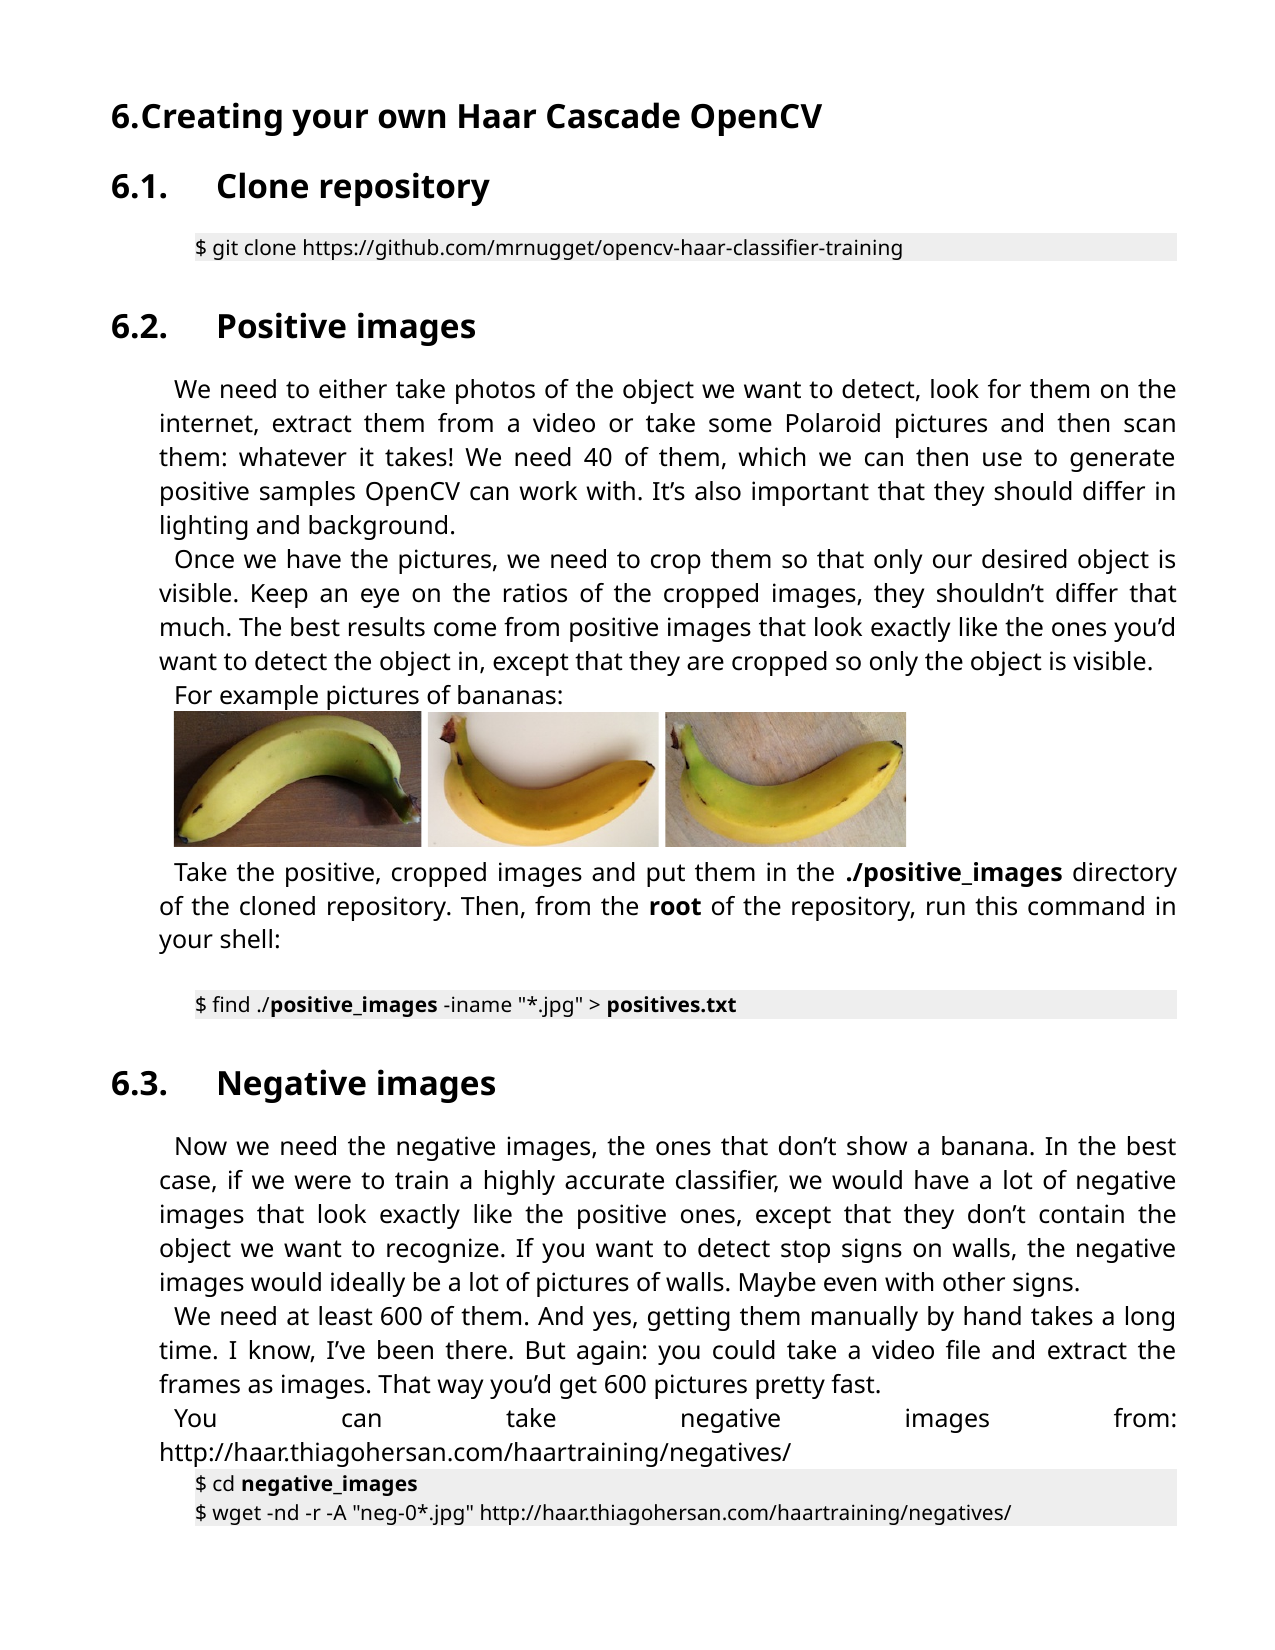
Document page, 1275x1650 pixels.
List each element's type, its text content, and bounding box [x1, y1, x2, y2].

text Once we have the pictures, we need to crop them so that only our desired object is visible. Keep an eye on the ratios of the cropped images, they shouldn’t differ that much. The best results come from positive images that look exactly like the ones you’d want to detect the object in, except that they are cropped so only the object is visible. [159, 542, 1177, 678]
text We need to either take photos of the object we want to detect, look for them on the internet, extract them from a video or take some Polaroid pictures and then scan them: whatever it takes! We need 40 of them, which we can then use to generate positive samples OpenCV can work with. It’s also important that they should differ in lighting and background. [159, 372, 1177, 542]
subtitle Positive images [111, 302, 1177, 348]
text $ git clone https://github.com/mrnugget/opencv-haar-classifier-training [195, 233, 1177, 261]
text $ find ./positive_images -iname "*.jpg" > positives.txt [195, 990, 1177, 1019]
picture [665, 712, 907, 847]
text Take the positive, cropped images and put them in the ./positive_images directory of the cloned repository. Then, from the root of the repository, run this command in your shell: [159, 854, 1177, 956]
subtitle Negative images [111, 1059, 1177, 1105]
text Now we need the negative images, the ones that don’t show a banana. In the best case, if we were to train a highly accurate classifier, we would have a lot of negative images that look exactly like the positive ones, except that they don’t contain the object we want to recognize. If you want to detect stop signs on walls, the negative images would ideally be a lot of pictures of walls. Maybe even with other signs. [159, 1129, 1177, 1299]
text For example pictures of bananas: [159, 678, 1177, 712]
picture [427, 712, 659, 847]
subtitle Creating your own Haar Cascade OpenCV [111, 93, 1177, 139]
subtitle Clone repository [111, 163, 1177, 209]
picture [173, 711, 422, 847]
text You can take negative images from: http://haar.thiagohersan.com/haartraining/negatives/ [159, 1401, 1177, 1469]
text $ cd negative_images [195, 1469, 1177, 1497]
text $ wget -nd -r -A "neg-0*.jpg" http://haar.thiagohersan.com/haartraining/negatives/ [195, 1497, 1177, 1526]
text We need at least 600 of them. And yes, getting them manually by hand takes a long time. I know, I’ve been there. But again: you could take a video file and extract the frames as images. That way you’d get 600 pictures pretty fast. [159, 1299, 1177, 1401]
